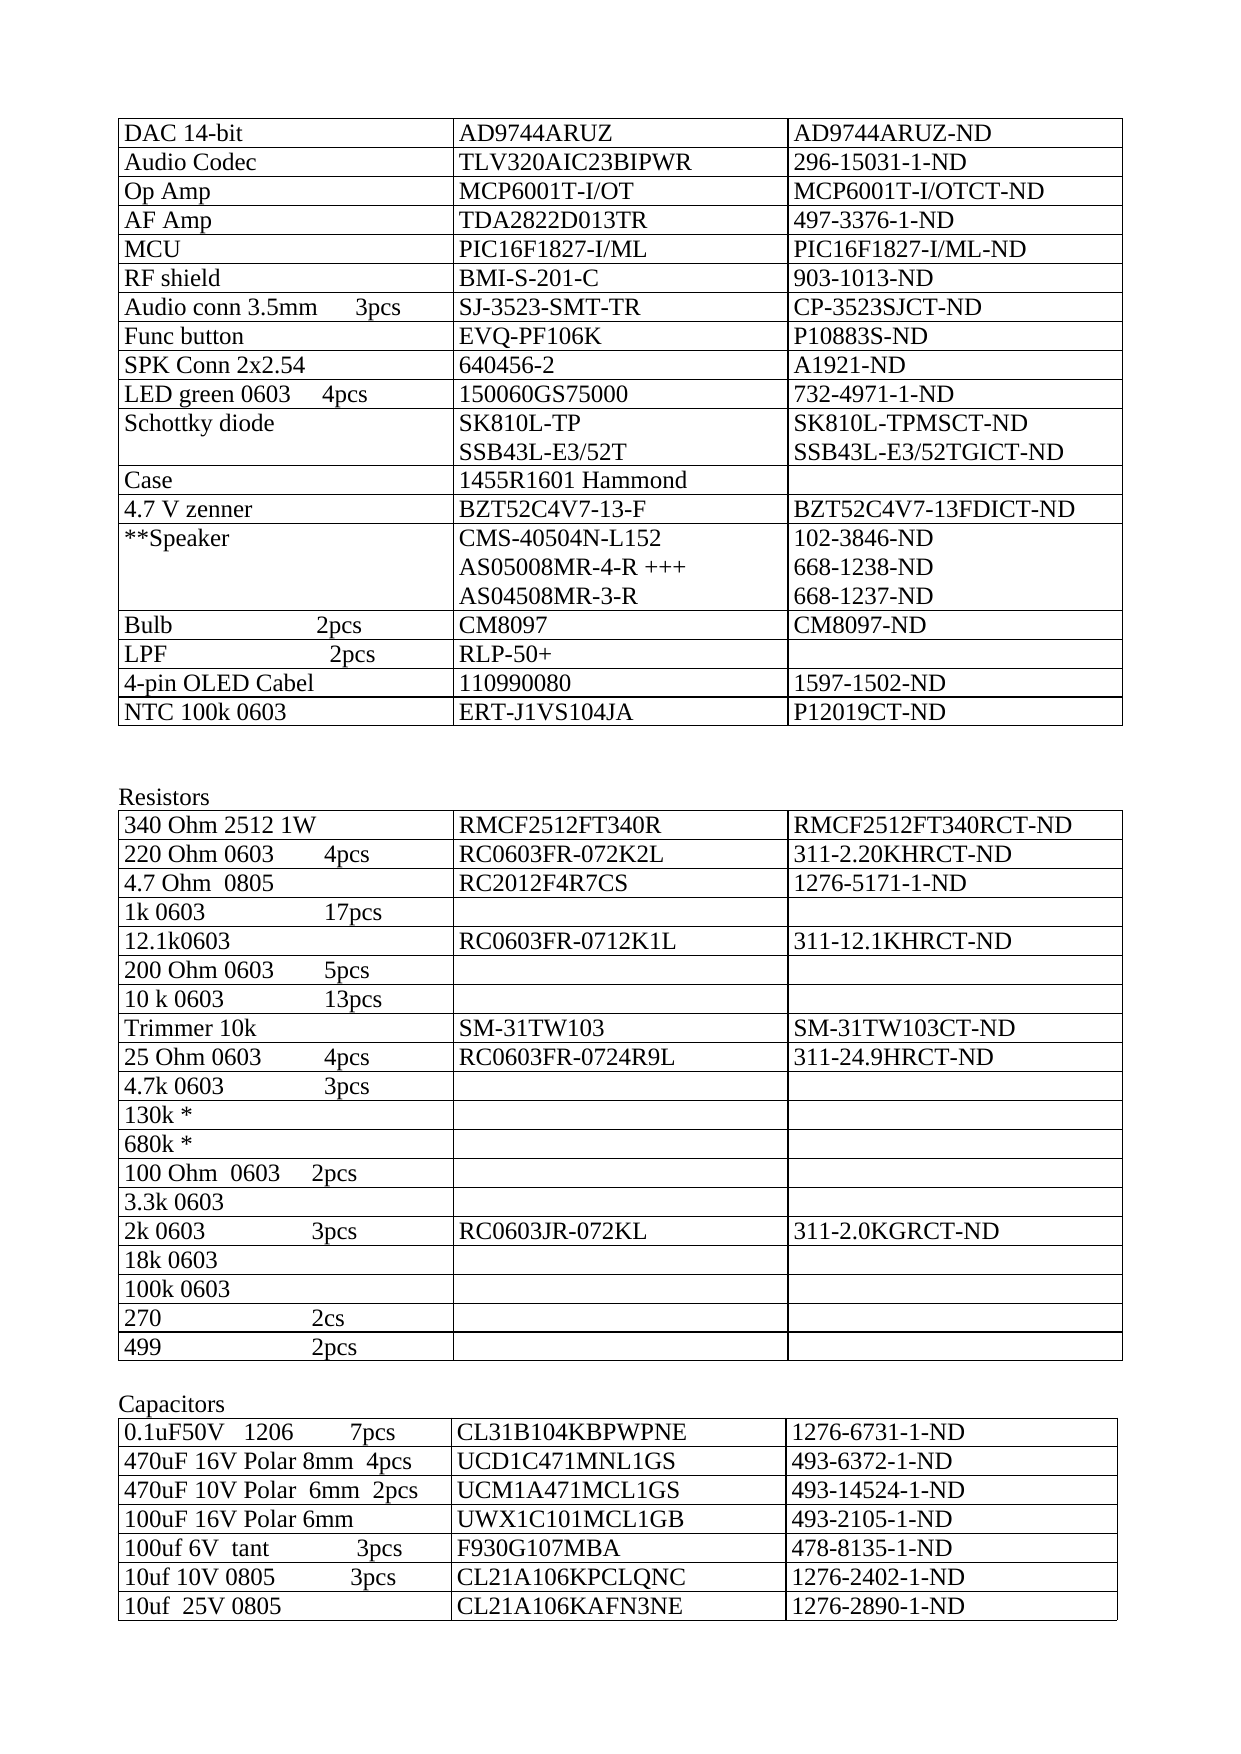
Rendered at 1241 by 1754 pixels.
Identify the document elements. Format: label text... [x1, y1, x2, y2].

table_cell CMS-40504N-L152 AS05008MR-4-R +++ AS04508MR-3-R [454, 524, 787, 610]
table_cell Audio Codec [119, 148, 453, 176]
table_cell 10 k 0603 13pcs [119, 985, 453, 1013]
table_cell [454, 1275, 787, 1303]
table_cell SJ-3523-SMT-TR [454, 293, 787, 321]
table_cell [789, 640, 1122, 668]
table_cell 1455R1601 Hammond [454, 466, 787, 494]
table_cell 493-14524-1-ND [787, 1476, 1117, 1504]
table_cell 1k 0603 17pcs [119, 898, 453, 926]
table_cell [454, 985, 787, 1013]
table_cell 1276-2890-1-ND [787, 1592, 1117, 1620]
table_cell 478-8135-1-ND [787, 1534, 1117, 1562]
table_cell SPK Conn 2x2.54 [119, 351, 453, 379]
table_cell RC0603FR-0724R9L [454, 1043, 787, 1071]
table_cell 903-1013-ND [789, 264, 1122, 292]
table_cell 220 Ohm 0603 4pcs [119, 840, 453, 868]
table_cell 10uf 25V 0805 [119, 1592, 451, 1620]
table_cell BZT52C4V7-13FDICT-ND [789, 495, 1122, 523]
table_cell CM8097 [454, 611, 787, 639]
table_cell 200 Ohm 0603 5pcs [119, 956, 453, 984]
table_cell AD9744ARUZ [454, 119, 787, 147]
table_cell 10uf 10V 0805 3pcs [119, 1563, 451, 1591]
table_cell [789, 1159, 1122, 1187]
table_cell 3.3k 0603 [119, 1188, 453, 1216]
table_cell CM8097-ND [789, 611, 1122, 639]
table_cell Schottky diode [119, 409, 453, 465]
table_cell P12019CT-ND [789, 698, 1122, 725]
table_cell 12.1k0603 [119, 927, 453, 955]
table_cell [454, 1246, 787, 1274]
table_cell 4.7 Ohm 0805 [119, 869, 453, 897]
table_cell P10883S-ND [789, 322, 1122, 350]
table_cell [454, 1159, 787, 1187]
table_cell BMI-S-201-C [454, 264, 787, 292]
table_cell 4.7k 0603 3pcs [119, 1072, 453, 1100]
table_cell Trimmer 10k [119, 1014, 453, 1042]
table_cell 732-4971-1-ND [789, 380, 1122, 408]
table_cell Case [119, 466, 453, 494]
table_cell [789, 956, 1122, 984]
table_cell 100 Ohm 0603 2pcs [119, 1159, 453, 1187]
table_cell LED green 0603 4pcs [119, 380, 453, 408]
table_cell F930G107MBA [452, 1534, 785, 1562]
table_cell CL21A106KAFN3NE [452, 1592, 785, 1620]
table_cell Func button [119, 322, 453, 350]
table_cell RLP-50+ [454, 640, 787, 668]
table_cell Op Amp [119, 177, 453, 205]
table_cell UCD1C471MNL1GS [452, 1447, 785, 1475]
table_cell 1276-2402-1-ND [787, 1563, 1117, 1591]
table_cell EVQ-PF106K [454, 322, 787, 350]
table_cell 102-3846-ND 668-1238-ND 668-1237-ND [789, 524, 1122, 610]
table_cell A1921-ND [789, 351, 1122, 379]
table_cell [454, 1130, 787, 1158]
table_cell [454, 1333, 787, 1360]
table_cell SM-31TW103 [454, 1014, 787, 1042]
table_cell 1597-1502-ND [789, 669, 1122, 696]
table_cell 2k 0603 3pcs [119, 1217, 453, 1245]
table_cell RF shield [119, 264, 453, 292]
table_cell [789, 1188, 1122, 1216]
table_cell 4.7 V zenner [119, 495, 453, 523]
table_cell [454, 1188, 787, 1216]
table_cell CP-3523SJCT-ND [789, 293, 1122, 321]
text Capacitors [118, 1389, 1122, 1417]
table_cell 470uF 16V Polar 8mm 4pcs [119, 1447, 451, 1475]
text Resistors [118, 782, 1122, 810]
table_cell 470uF 10V Polar 6mm 2pcs [119, 1476, 451, 1504]
table_cell [789, 1275, 1122, 1303]
table_header 1276-6731-1-ND [787, 1419, 1117, 1446]
table_cell [789, 1072, 1122, 1100]
table_header RMCF2512FT340RCT-ND [789, 811, 1122, 839]
table_cell AD9744ARUZ-ND [789, 119, 1122, 147]
table_cell [789, 466, 1122, 494]
table_cell 150060GS75000 [454, 380, 787, 408]
table_cell SM-31TW103CT-ND [789, 1014, 1122, 1042]
table_cell 311-2.20KHRCT-ND [789, 840, 1122, 868]
table_header CL31B104KBPWPNE [452, 1419, 785, 1446]
table_cell RC0603FR-072K2L [454, 840, 787, 868]
table_cell MCP6001T-I/OTCT-ND [789, 177, 1122, 205]
table_cell DAC 14-bit [119, 119, 453, 147]
table_cell 130k * [119, 1101, 453, 1129]
table_cell 100uf 6V tant 3pcs [119, 1534, 451, 1562]
table_cell 270 2cs [119, 1304, 453, 1331]
table_cell 493-2105-1-ND [787, 1505, 1117, 1533]
table_cell [789, 985, 1122, 1013]
table_cell AF Amp [119, 206, 453, 234]
table_cell NTC 100k 0603 [119, 698, 453, 725]
table_cell UWX1C101MCL1GB [452, 1505, 785, 1533]
table_cell [789, 1246, 1122, 1274]
table_cell MCP6001T-I/OT [454, 177, 787, 205]
table_cell TLV320AIC23BIPWR [454, 148, 787, 176]
table_cell [789, 1130, 1122, 1158]
table_cell RC0603JR-072KL [454, 1217, 787, 1245]
table_cell 493-6372-1-ND [787, 1447, 1117, 1475]
table_cell [789, 898, 1122, 926]
table_cell 100k 0603 [119, 1275, 453, 1303]
table_cell ERT-J1VS104JA [454, 698, 787, 725]
table_cell 680k * [119, 1130, 453, 1158]
table_cell [454, 898, 787, 926]
table_cell CL21A106KPCLQNC [452, 1563, 785, 1591]
table_cell Audio conn 3.5mm 3pcs [119, 293, 453, 321]
table_cell [454, 1101, 787, 1129]
table_cell 499 2pcs [119, 1333, 453, 1360]
table_cell [454, 1072, 787, 1100]
table_cell MCU [119, 235, 453, 263]
table_cell [454, 956, 787, 984]
table_cell RC2012F4R7CS [454, 869, 787, 897]
table_cell [789, 1333, 1122, 1360]
table_header 340 Ohm 2512 1W [119, 811, 453, 839]
table_cell 311-12.1KHRCT-ND [789, 927, 1122, 955]
table_cell BZT52C4V7-13-F [454, 495, 787, 523]
table_cell 497-3376-1-ND [789, 206, 1122, 234]
table_cell 1276-5171-1-ND [789, 869, 1122, 897]
table_cell PIC16F1827-I/ML [454, 235, 787, 263]
table_cell 311-2.0KGRCT-ND [789, 1217, 1122, 1245]
table_cell **Speaker [119, 524, 453, 610]
table_cell UCM1A471MCL1GS [452, 1476, 785, 1504]
table_cell RC0603FR-0712K1L [454, 927, 787, 955]
table_cell [789, 1101, 1122, 1129]
table_cell 311-24.9HRCT-ND [789, 1043, 1122, 1071]
table_header 0.1uF50V 1206 7pcs [119, 1419, 451, 1446]
table_cell 296-15031-1-ND [789, 148, 1122, 176]
table_header RMCF2512FT340R [454, 811, 787, 839]
table_cell 4-pin OLED Cabel [119, 669, 453, 696]
table_cell Bulb 2pcs [119, 611, 453, 639]
table_cell LPF 2pcs [119, 640, 453, 668]
table_cell [454, 1304, 787, 1331]
table_cell 100uF 16V Polar 6mm [119, 1505, 451, 1533]
table_cell 18k 0603 [119, 1246, 453, 1274]
table_cell 25 Ohm 0603 4pcs [119, 1043, 453, 1071]
table_cell PIC16F1827-I/ML-ND [789, 235, 1122, 263]
table_cell SK810L-TP SSB43L-E3/52T [454, 409, 787, 465]
table_cell 640456-2 [454, 351, 787, 379]
table_cell [789, 1304, 1122, 1331]
table_cell TDA2822D013TR [454, 206, 787, 234]
table_cell 110990080 [454, 669, 787, 696]
table_cell SK810L-TPMSCT-ND SSB43L-E3/52TGICT-ND [789, 409, 1122, 465]
